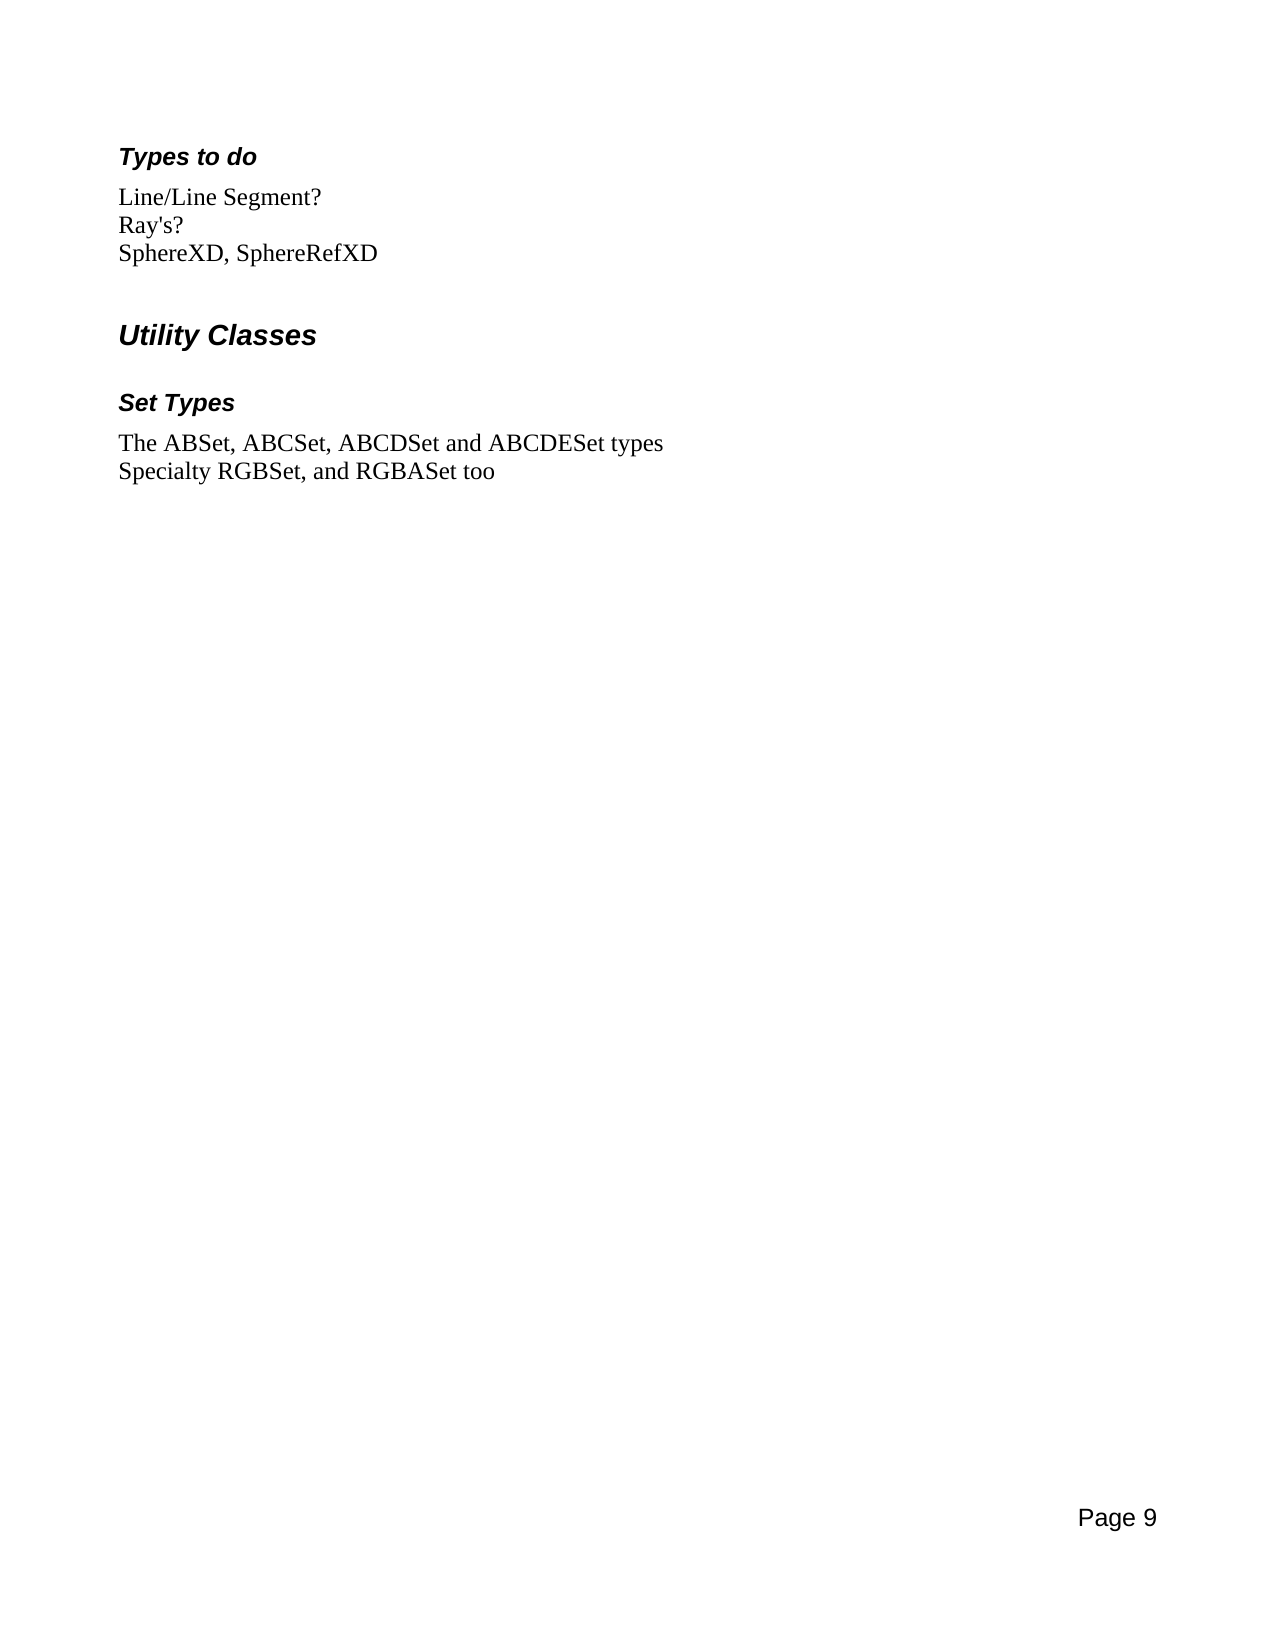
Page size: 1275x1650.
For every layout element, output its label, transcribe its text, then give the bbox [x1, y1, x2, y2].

text Specialty RGBSet, and RGBASet too [118, 457, 1157, 485]
subtitle Set Types [118, 389, 1157, 417]
text SphereXD, SphereRefXD [118, 239, 1157, 266]
subtitle Types to do [118, 143, 1157, 171]
text Line/Line Segment? Ray's? [118, 183, 1157, 239]
text The ABSet, ABCSet, ABCDSet and ABCDESet types [118, 429, 1157, 457]
subtitle Utility Classes [118, 319, 1157, 352]
